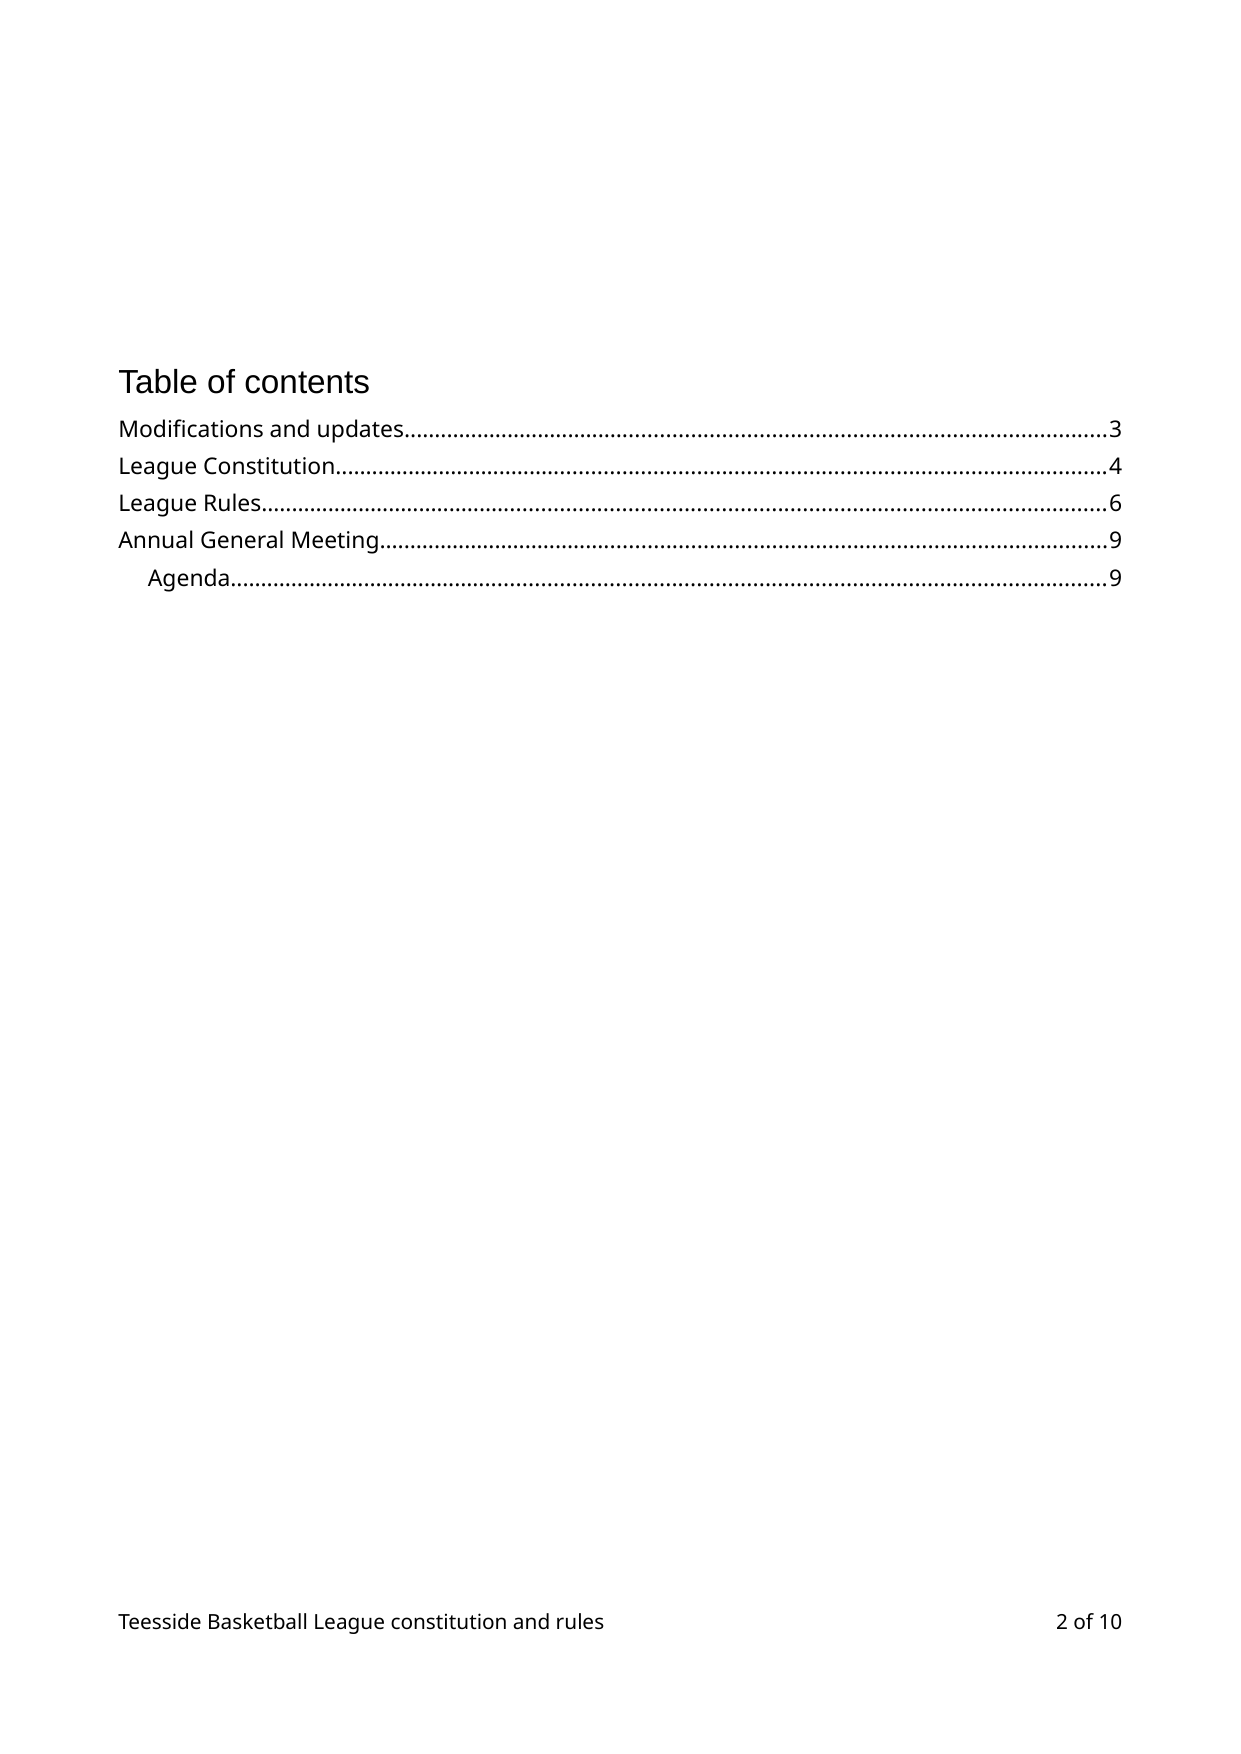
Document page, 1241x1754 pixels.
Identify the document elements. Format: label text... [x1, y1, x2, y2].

text Modifications and updates 3 [118, 413, 1122, 444]
text Annual General Meeting 9 [118, 524, 1122, 556]
subtitle Table of contents [118, 362, 1122, 400]
text League Constitution 4 [118, 450, 1122, 481]
text Agenda 9 [148, 562, 1122, 593]
text League Rules 6 [118, 487, 1122, 518]
